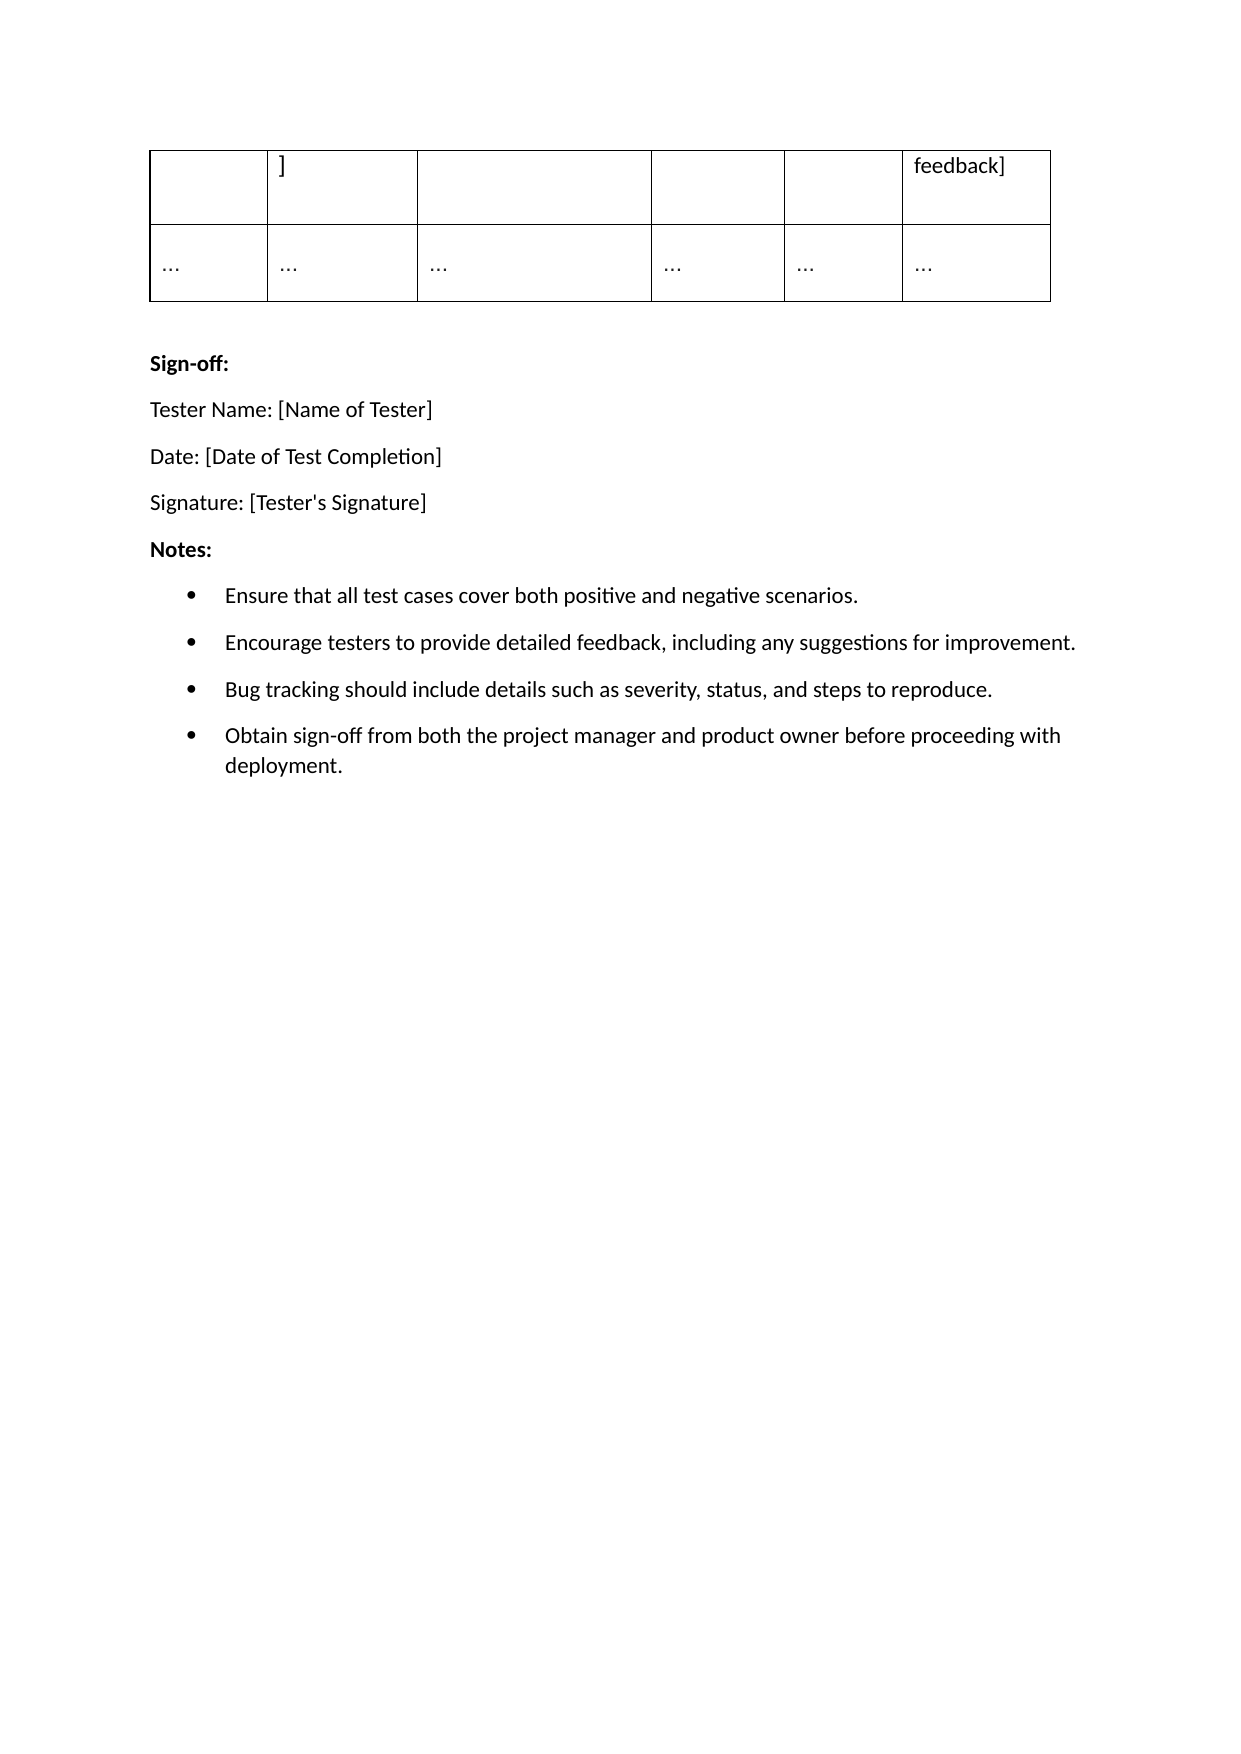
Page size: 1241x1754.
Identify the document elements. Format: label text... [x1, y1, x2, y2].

list Ensure that all test cases cover both positive and negative scenarios. [187, 582, 1090, 610]
table_cell ... [785, 225, 902, 301]
text Notes: [150, 535, 1090, 563]
list Bug tracking should include details such as severity, status, and steps to reproduce. [187, 675, 1090, 703]
text Tester Name: [Name of Tester] [150, 395, 1090, 423]
table_cell ... [418, 225, 651, 301]
text Date: [Date of Test Completion] [150, 442, 1090, 470]
table_cell ... [151, 225, 267, 301]
text Signature: [Tester's Signature] [150, 488, 1090, 517]
table_cell [151, 151, 267, 224]
text Sign-off: [150, 349, 1090, 377]
table_cell ... [652, 225, 784, 301]
table_cell [652, 151, 784, 224]
list Encourage testers to provide detailed feedback, including any suggestions for improvement. [187, 628, 1090, 656]
table_cell [418, 151, 651, 224]
list Obtain sign-off from both the project manager and product owner before proceeding with deployment. [187, 721, 1090, 779]
table_cell ] [268, 151, 417, 224]
table_cell feedback] [903, 151, 1050, 224]
table_cell [785, 151, 902, 224]
table_cell ... [903, 225, 1050, 301]
table_cell ... [268, 225, 417, 301]
